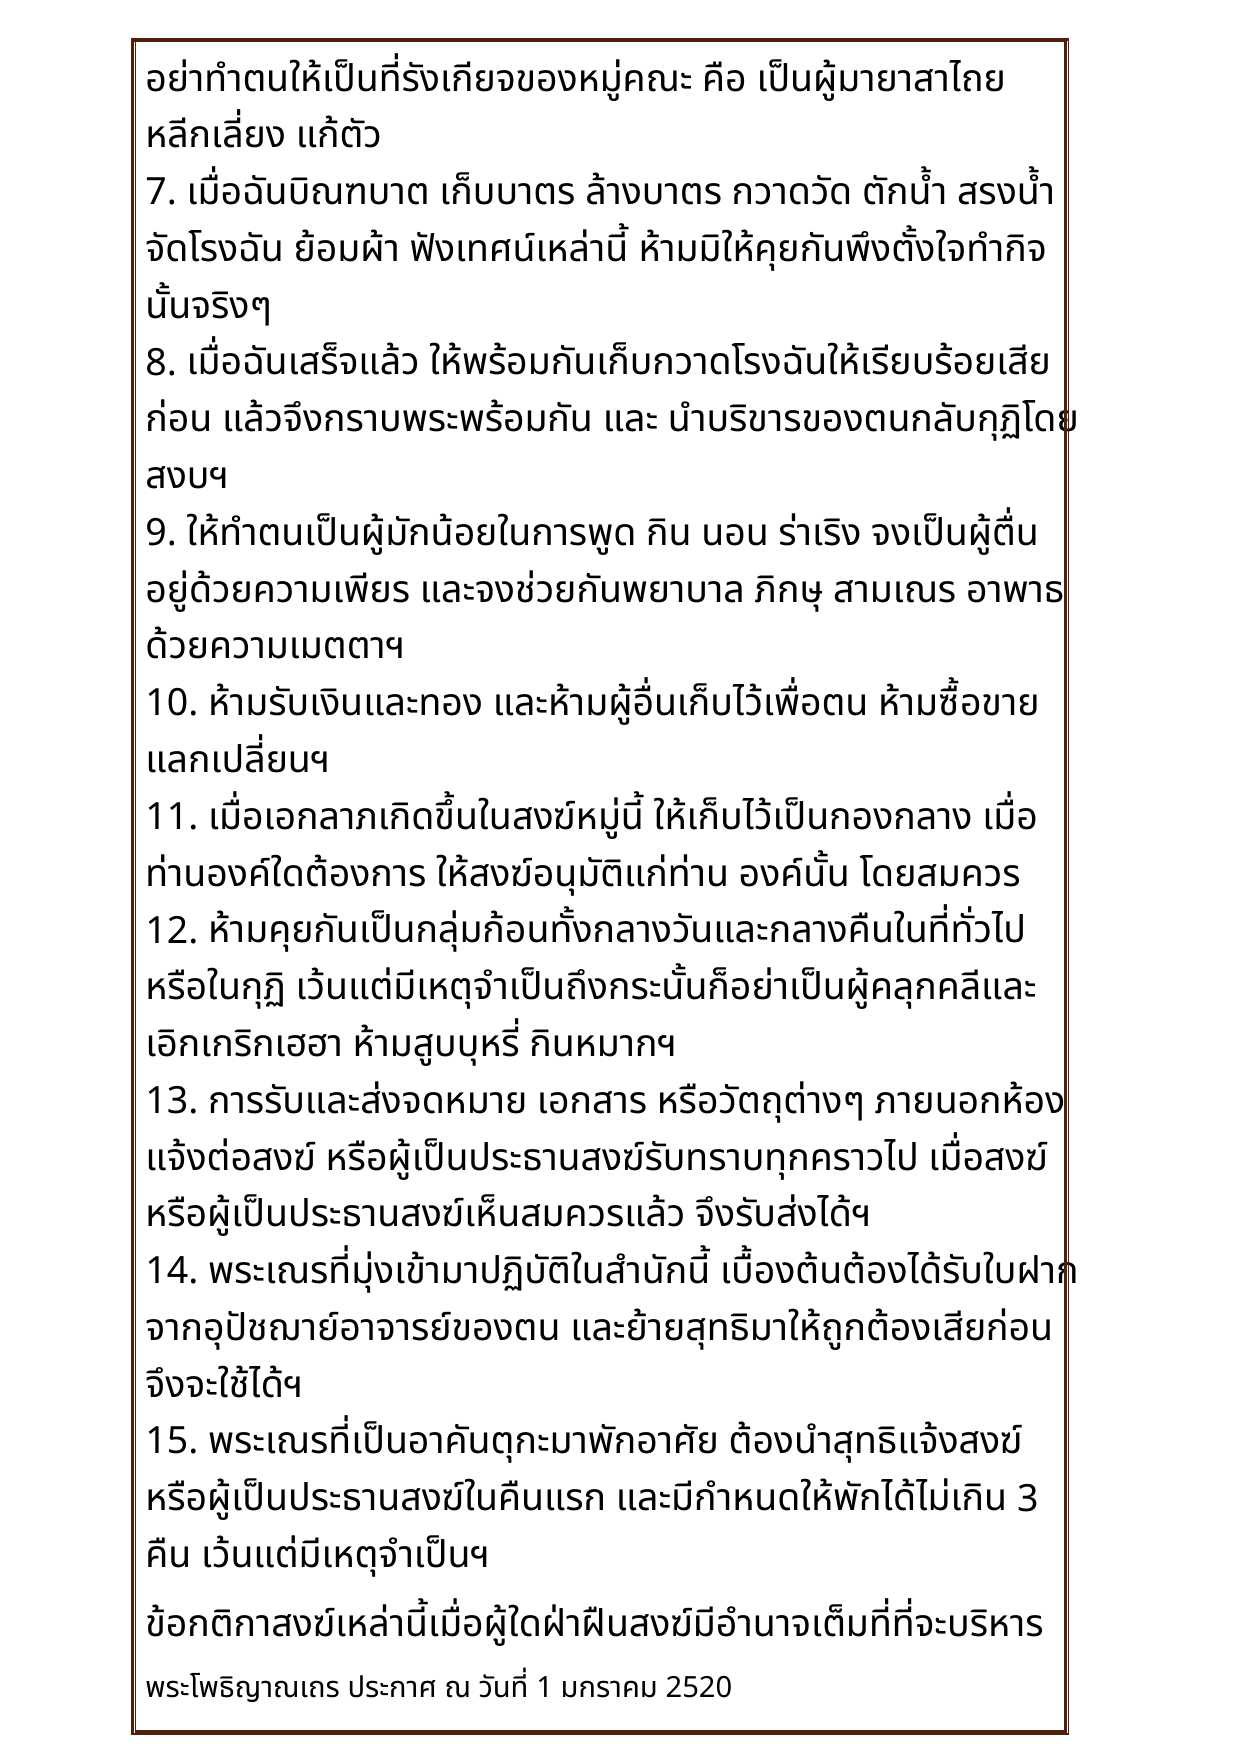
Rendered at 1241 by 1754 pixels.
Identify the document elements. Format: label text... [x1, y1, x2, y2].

subtitle พระโพธิญาณเถร ประกาศ ณ วันที่ 1 มกราคม 2520 [145, 1666, 1055, 1710]
subtitle ข้อกติกาสงฆ์เหล่านี้เมื่อผู้ใดฝ่าฝืนสงฆ์มีอำนาจเต็มที่ที่จะบริหาร [145, 1597, 1055, 1654]
subtitle 1. พระเณรห้ามขอของแต่คนใช่ญาติใช่ปวารณา และห้ามติดต่อกับคฤหัสถ์ และนักบวชอันเป็นวิสภาคกับพุทธศาสนา 2. ห้ามบอกและเรียนติรัจฉานวิชา บอกเลข ทำน้ำมนต์ หมอยา หมอดู ทำและแจกจ่ายวัตถุมงคลต่าง ๆฯ 3. พระผู้มีพรรษาหย่อน 5 ห้ามไม่ให้เที่ยวไปแต่ลำพังตัวเอง เว้นแต่มีเหตุจำเป็นหรือมีอาจารย์ผู้สมควรติดตามไปด้วย 4. เมื่อจะทำอะไรให้ปรึกษาสงฆ์ หรือ ผู้เป็นประธานในสงฆ์เสียก่อน เมื่อเห็นว่าเป็นธรรม เป็นวินัย และจึงทำอย่าทำตามอำนาจตัวเองฯ 5. ให้ยินดีในเสนาสนะที่สงฆ์จัดให้ และให้ทำความสะอาดเก็บกวาดกุฏิ ถนนเข้าออกให้สะอาด 6. เมื่อกิจของสงฆ์เกิดขึ้นให้พร้อมกันทำ เมื่อเลิกให้พร้อมกันเลิก อย่าทำตนให้เป็นที่รังเกียจของหมู่คณะ คือ เป็นผู้มายาสาไถย หลีกเลี่ยง แก้ตัว 7. เมื่อฉันบิณฑบาต เก็บบาตร ล้างบาตร กวาดวัด ตักน้ำ สรงน้ำ จัดโรงฉัน ย้อมผ้า ฟังเทศน์เหล่านี้ ห้ามมิให้คุยกันพึงตั้งใจทำกิจนั้นจริงๆ 8. เมื่อฉันเสร็จแล้ว ให้พร้อมกันเก็บกวาดโรงฉันให้เรียบร้อยเสียก่อน แล้วจึงกราบพระพร้อมกัน และ นำบริขารของตนกลับกุฏิโดยสงบฯ 9. ให้ทำตนเป็นผู้มักน้อยในการพูด กิน นอน ร่าเริง จงเป็นผู้ตื่นอยู่ด้วยความเพียร และจงช่วยกันพยาบาล ภิกษุ สามเณร อาพาธด้วยความเมตตาฯ 10. ห้ามรับเงินและทอง และห้ามผู้อื่นเก็บไว้เพื่อตน ห้ามซื้อขายแลกเปลี่ยนฯ 11. เมื่อเอกลาภเกิดขึ้นในสงฆ์หมู่นี้ ให้เก็บไว้เป็นกองกลาง เมื่อท่านองค์ใดต้องการ ให้สงฆ์อนุมัติแก่ท่าน องค์นั้น โดยสมควร 12. ห้ามคุยกันเป็นกลุ่มก้อนทั้งกลางวันและกลางคืนในที่ทั่วไป หรือในกุฏิ เว้นแต่มีเหตุจำเป็นถึงกระนั้นก็อย่าเป็นผู้คลุกคลีและเอิกเกริกเฮฮา ห้ามสูบบุหรี่ กินหมากฯ 13. การรับและส่งจดหมาย เอกสาร หรือวัตถุต่างๆ ภายนอกห้องแจ้งต่อสงฆ์ หรือผู้เป็นประธานสงฆ์รับทราบทุกคราวไป เมื่อสงฆ์หรือผู้เป็นประธานสงฆ์เห็นสมควรแล้ว จึงรับส่งได้ฯ 14. พระเณรที่มุ่งเข้ามาปฏิบัติในสำนักนี้ เบื้องต้นต้องได้รับใบฝากจากอุปัชฌาย์อาจารย์ของตน และย้ายสุทธิมาให้ถูกต้องเสียก่อนจึงจะใช้ได้ฯ 15. พระเณรที่เป็นอาคันตุกะมาพักอาศัย ต้องนำสุทธิแจ้งสงฆ์ หรือผู้เป็นประธานสงฆ์ในคืนแรก และมีกำหนดให้พักได้ไม่เกิน 3 คืน เว้นแต่มีเหตุจำเป็นฯ [145, 51, 1064, 1584]
